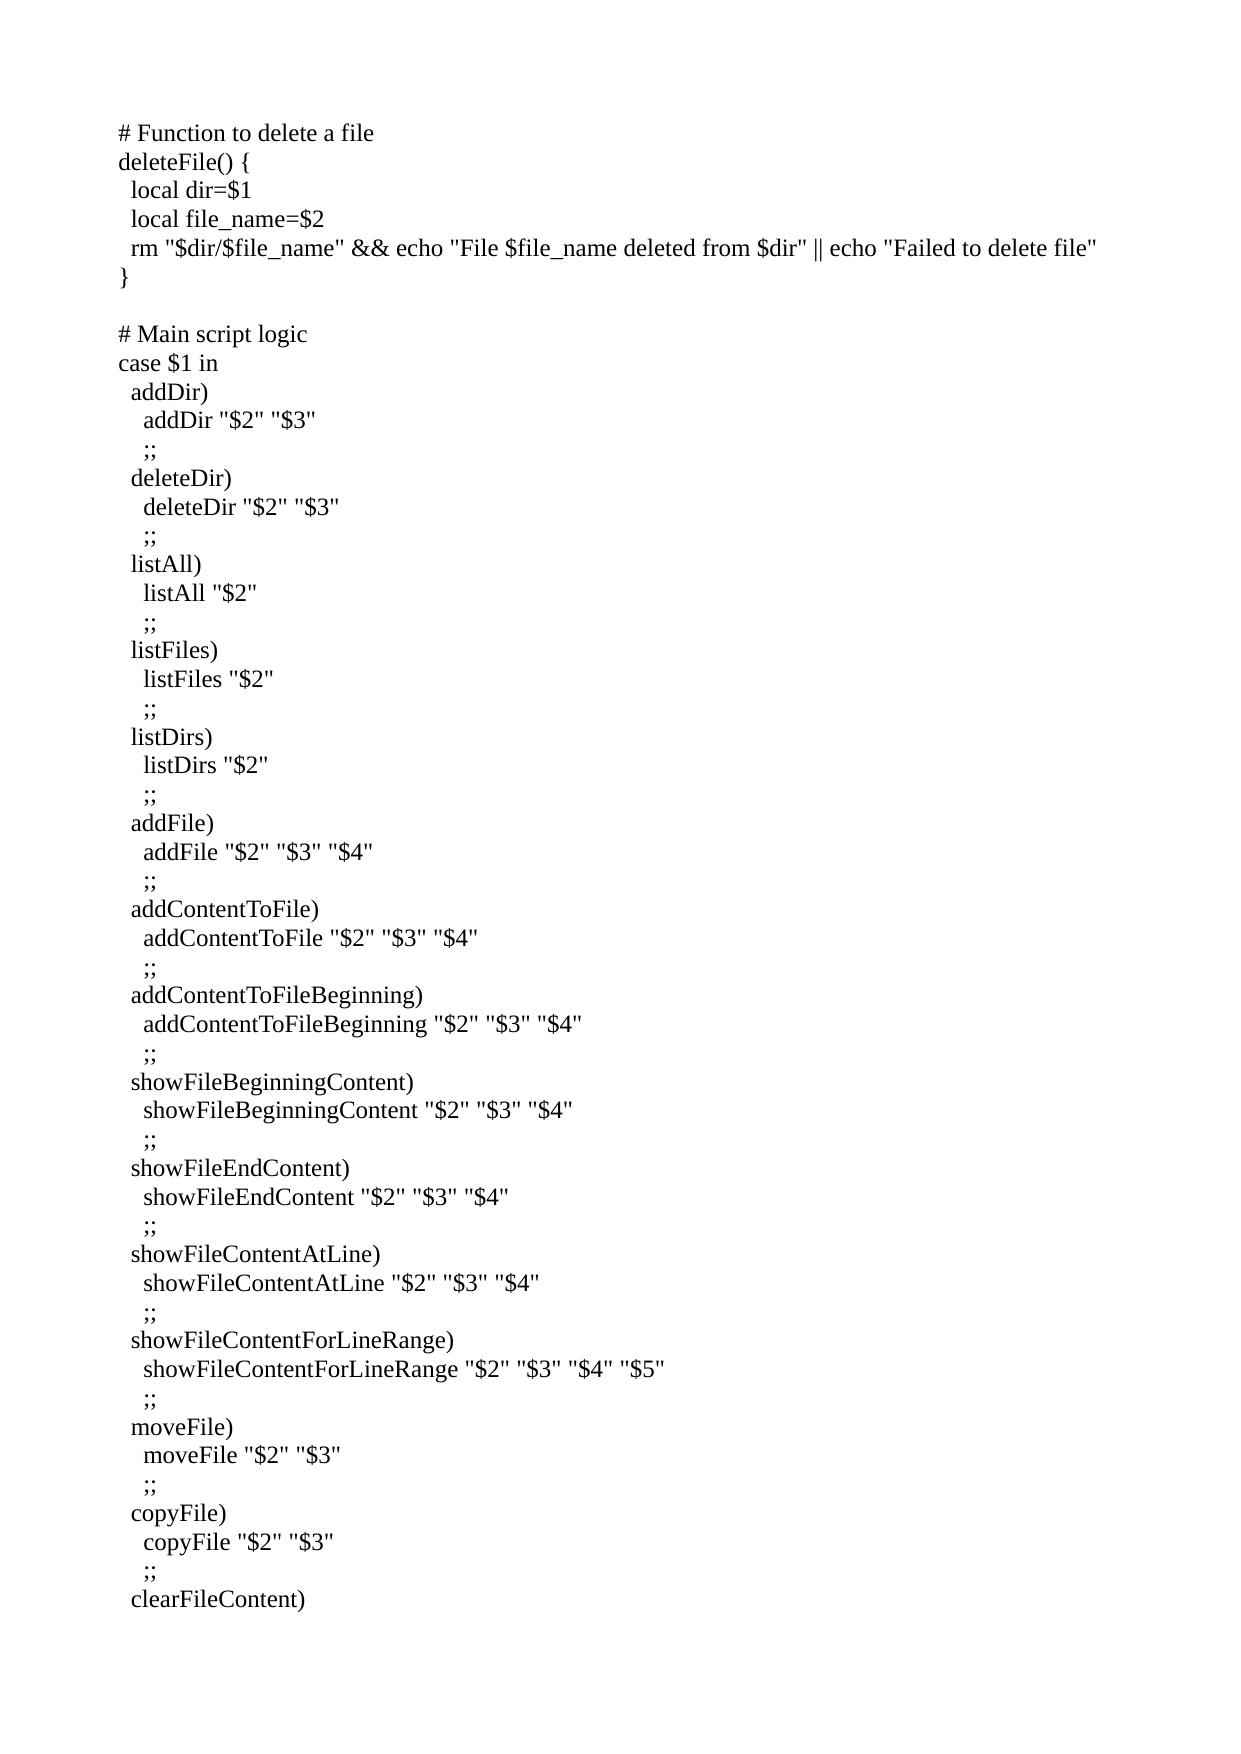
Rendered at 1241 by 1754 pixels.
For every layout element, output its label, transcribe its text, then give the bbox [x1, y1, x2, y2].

text showFileEndContent "$2" "$3" "$4" [118, 1182, 1122, 1211]
text addContentToFileBeginning) [118, 981, 1122, 1009]
text addFile) [118, 808, 1122, 837]
text listDirs "$2" [118, 751, 1122, 779]
text showFileBeginningContent "$2" "$3" "$4" [118, 1096, 1122, 1124]
text # Function to delete a file [118, 118, 1122, 147]
text ;; [118, 521, 1122, 549]
text ;; [118, 1469, 1122, 1498]
text ;; [118, 779, 1122, 808]
text local file_name=$2 [118, 204, 1122, 233]
text } [118, 262, 1122, 291]
text moveFile) [118, 1412, 1122, 1441]
text showFileContentForLineRange "$2" "$3" "$4" "$5" [118, 1354, 1122, 1383]
text showFileBeginningContent) [118, 1067, 1122, 1096]
text ;; [118, 1556, 1122, 1584]
text ;; [118, 693, 1122, 722]
text moveFile "$2" "$3" [118, 1441, 1122, 1469]
text ;; [118, 1038, 1122, 1067]
text ;; [118, 607, 1122, 636]
text ;; [118, 1211, 1122, 1239]
text addContentToFile) [118, 894, 1122, 923]
text addFile "$2" "$3" "$4" [118, 837, 1122, 866]
text ;; [118, 1383, 1122, 1412]
text ;; [118, 434, 1122, 463]
text listAll "$2" [118, 578, 1122, 607]
text listFiles) [118, 636, 1122, 664]
text addDir "$2" "$3" [118, 406, 1122, 434]
text addContentToFileBeginning "$2" "$3" "$4" [118, 1009, 1122, 1038]
text local dir=$1 [118, 176, 1122, 204]
text showFileContentForLineRange) [118, 1326, 1122, 1354]
text deleteDir "$2" "$3" [118, 492, 1122, 521]
text clearFileContent) [118, 1584, 1122, 1613]
text ;; [118, 866, 1122, 894]
text listFiles "$2" [118, 664, 1122, 693]
text # Main script logic [118, 319, 1122, 348]
text ;; [118, 1124, 1122, 1153]
text ;; [118, 1297, 1122, 1326]
text ;; [118, 952, 1122, 981]
text addDir) [118, 377, 1122, 406]
text case $1 in [118, 348, 1122, 377]
text addContentToFile "$2" "$3" "$4" [118, 923, 1122, 952]
text listDirs) [118, 722, 1122, 751]
text copyFile "$2" "$3" [118, 1527, 1122, 1556]
text rm "$dir/$file_name" && echo "File $file_name deleted from $dir" || echo "Failed to delete file" [118, 233, 1122, 262]
text showFileContentAtLine "$2" "$3" "$4" [118, 1268, 1122, 1297]
text deleteFile() { [118, 147, 1122, 176]
text showFileEndContent) [118, 1153, 1122, 1182]
text showFileContentAtLine) [118, 1239, 1122, 1268]
text copyFile) [118, 1498, 1122, 1527]
text listAll) [118, 549, 1122, 578]
text deleteDir) [118, 463, 1122, 492]
